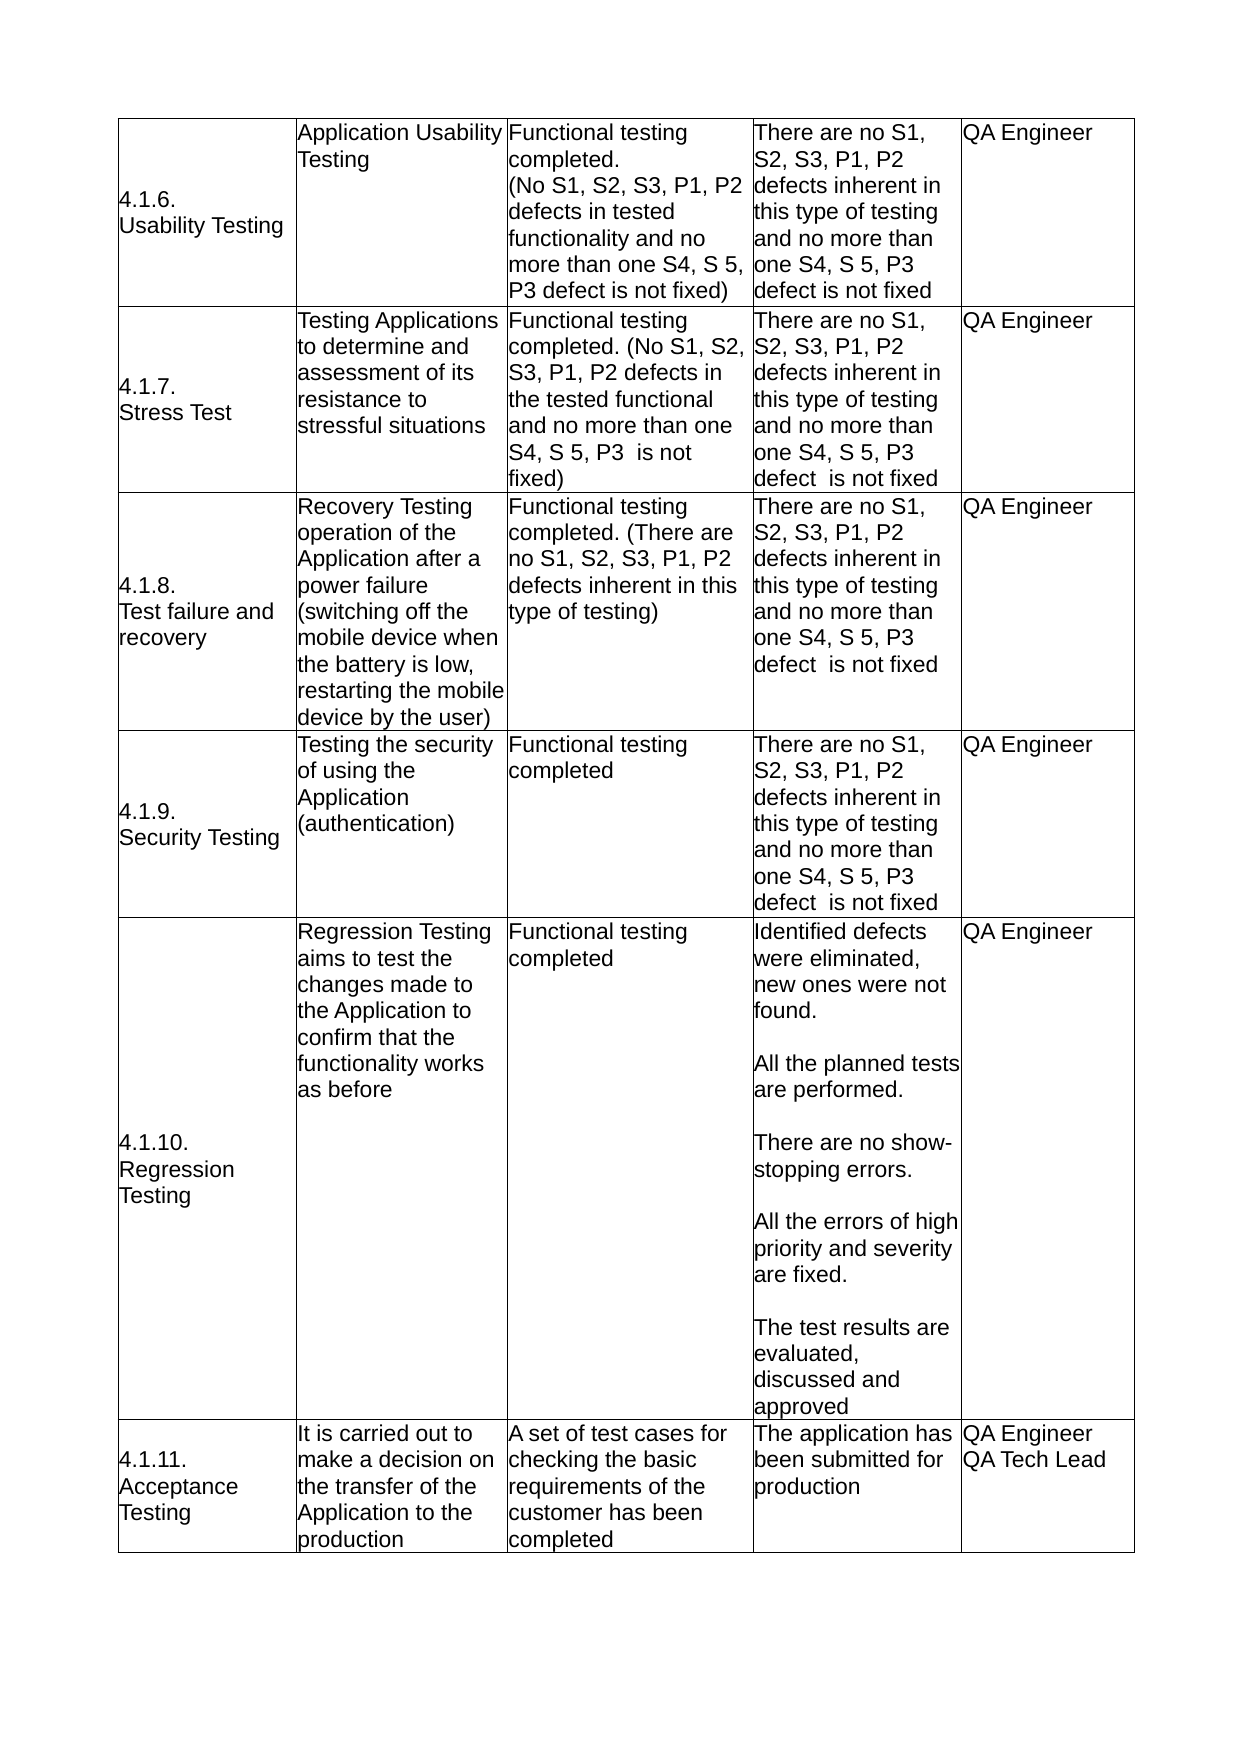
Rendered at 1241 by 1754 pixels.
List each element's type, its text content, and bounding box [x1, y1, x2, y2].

table_cell QA Engineer QA Tech Lead [962, 1420, 1134, 1552]
table_cell Functional testing completed. (No S1, S2, S3, P1, P2 defects in the tested functional and no more than one S4, S 5, P3 is not fixed) [508, 307, 753, 492]
table_cell There are no S1, S2, S3, P1, P2 defects inherent in this type of testing and no more than one S4, S 5, P3 defect is not fixed [754, 307, 961, 492]
table_cell There are no S1, S2, S3, P1, P2 defects inherent in this type of testing and no more than one S4, S 5, P3 defect is not fixed [754, 731, 961, 917]
table_cell Application Usability Testing [297, 119, 507, 306]
table_cell 4.1.9. Security Testing [119, 731, 296, 917]
table_cell Recovery Testing operation of the Application after a power failure (switching off the mobile device when the battery is low, restarting the mobile device by the user) [297, 493, 507, 730]
table_cell Functional testing completed. (No S1, S2, S3, P1, P2 defects in tested functionality and no more than one S4, S 5, P3 defect is not fixed) [508, 119, 753, 306]
table_cell 4.1.6. Usability Testing [119, 119, 296, 306]
table_cell 4.1.8. Test failure and recovery [119, 493, 296, 730]
table_cell Testing Applications to determine and assessment of its resistance to stressful situations [297, 307, 507, 492]
table_cell QA Engineer [962, 493, 1134, 730]
table_cell 4.1.10. Regression Testing [119, 918, 296, 1419]
table_cell 4.1.11. Acceptance Testing [119, 1420, 296, 1552]
table_cell There are no S1, S2, S3, P1, P2 defects inherent in this type of testing and no more than one S4, S 5, P3 defect is not fixed [754, 493, 961, 730]
table_cell Testing the security of using the Application (authentication) [297, 731, 507, 917]
table_cell QA Engineer [962, 307, 1134, 492]
table_cell Functional testing completed. (There are no S1, S2, S3, P1, P2 defects inherent in this type of testing) [508, 493, 753, 730]
table_cell 4.1.7. Stress Test [119, 307, 296, 492]
table_cell The application has been submitted for production [754, 1420, 961, 1552]
table_cell There are no S1, S2, S3, P1, P2 defects inherent in this type of testing and no more than one S4, S 5, P3 defect is not fixed [754, 119, 961, 306]
table_cell It is carried out to make a decision on the transfer of the Application to the production [297, 1420, 507, 1552]
table_cell QA Engineer [962, 119, 1134, 306]
table_cell QA Engineer [962, 918, 1134, 1419]
table_cell Regression Testing aims to test the changes made to the Application to confirm that the functionality works as before [297, 918, 507, 1419]
table_cell A set of test cases for checking the basic requirements of the customer has been completed [508, 1420, 753, 1552]
table_cell QA Engineer [962, 731, 1134, 917]
table_cell Identified defects were eliminated, new ones were not found. All the planned tests are performed. There are no show-stopping errors. All the errors of high priority and severity are fixed. The test results are evaluated, discussed and approved [754, 918, 961, 1419]
table_cell Functional testing completed [508, 918, 753, 1419]
table_cell Functional testing completed [508, 731, 753, 917]
